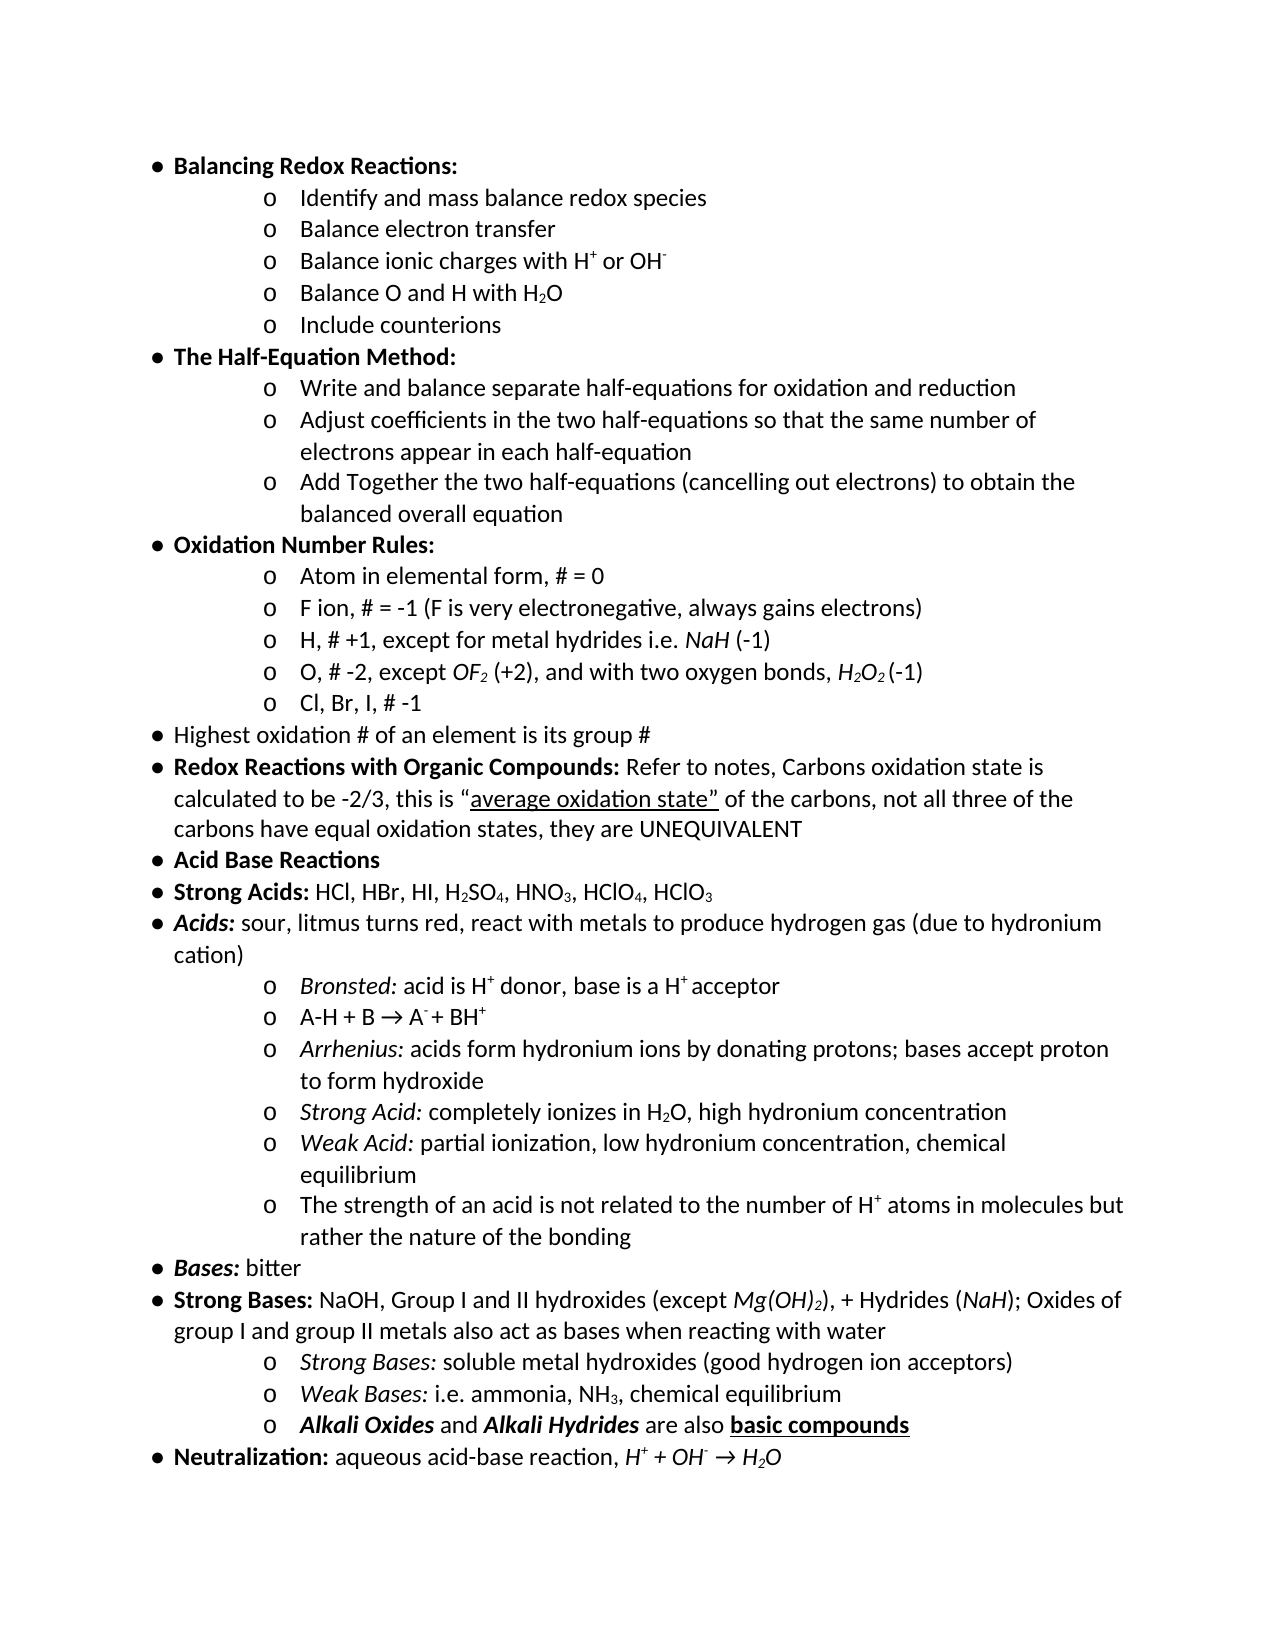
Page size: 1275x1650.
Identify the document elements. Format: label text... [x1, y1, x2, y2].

list Cl, Br, I, # -1 [262, 688, 1125, 719]
list Include counterions [262, 309, 1125, 341]
list Acids: sour, litmus turns red, react with metals to produce hydrogen gas (due to hydronium cation) [150, 907, 1125, 970]
list Weak Bases: i.e. ammonia, NH3, chemical equilibrium [262, 1378, 1125, 1409]
list Bronsted: acid is H+ donor, base is a H+ acceptor [262, 970, 1125, 1002]
list Balance electron transfer [262, 213, 1125, 245]
list Highest oxidation # of an element is its group # [150, 719, 1125, 751]
list Strong Bases: soluble metal hydroxides (good hydrogen ion acceptors) [262, 1346, 1125, 1378]
list Balancing Redox Reactions: [150, 150, 1125, 182]
list Redox Reactions with Organic Compounds: Refer to notes, Carbons oxidation state is calculated to be -2/3, this is “average oxidation state” of the carbons, not all three of the carbons have equal oxidation states, they are UNEQUIVALENT [150, 751, 1125, 844]
list A-H + B → A- + BH+ [262, 1002, 1125, 1033]
list Adjust coefficients in the two half-equations so that the same number of electrons appear in each half-equation [262, 404, 1125, 466]
list F ion, # = -1 (F is very electronegative, always gains electrons) [262, 592, 1125, 624]
list O, # -2, except OF2 (+2), and with two oxygen bonds, H2O2 (-1) [262, 656, 1125, 688]
list Strong Bases: NaOH, Group I and II hydroxides (except Mg(OH)2), + Hydrides (NaH); Oxides of group I and group II metals also act as bases when reacting with water [150, 1284, 1125, 1346]
list Oxidation Number Rules: [150, 529, 1125, 561]
list Atom in elemental form, # = 0 [262, 561, 1125, 592]
list Weak Acid: partial ionization, low hydronium concentration, chemical equilibrium [262, 1127, 1125, 1190]
list The strength of an acid is not related to the number of H+ atoms in molecules but rather the nature of the bonding [262, 1190, 1125, 1252]
list Acid Base Reactions [150, 844, 1125, 876]
list Strong Acid: completely ionizes in H2O, high hydronium concentration [262, 1096, 1125, 1127]
list Strong Acids: HCl, HBr, HI, H2SO4, HNO3, HClO4, HClO3 [150, 876, 1125, 907]
list Identify and mass balance redox species [262, 182, 1125, 213]
list Alkali Oxides and Alkali Hydrides are also basic compounds [262, 1409, 1125, 1441]
list Arrhenius: acids form hydronium ions by donating protons; bases accept proton to form hydroxide [262, 1033, 1125, 1096]
list Write and balance separate half-equations for oxidation and reduction [262, 372, 1125, 404]
list The Half-Equation Method: [150, 341, 1125, 372]
list Balance ionic charges with H+ or OH- [262, 245, 1125, 277]
list Add Together the two half-equations (cancelling out electrons) to obtain the balanced overall equation [262, 466, 1125, 529]
list Bases: bitter [150, 1252, 1125, 1284]
list Neutralization: aqueous acid-base reaction, H+ + OH- → H2O [150, 1441, 1125, 1473]
list Balance O and H with H2O [262, 277, 1125, 309]
list H, # +1, except for metal hydrides i.e. NaH (-1) [262, 624, 1125, 656]
